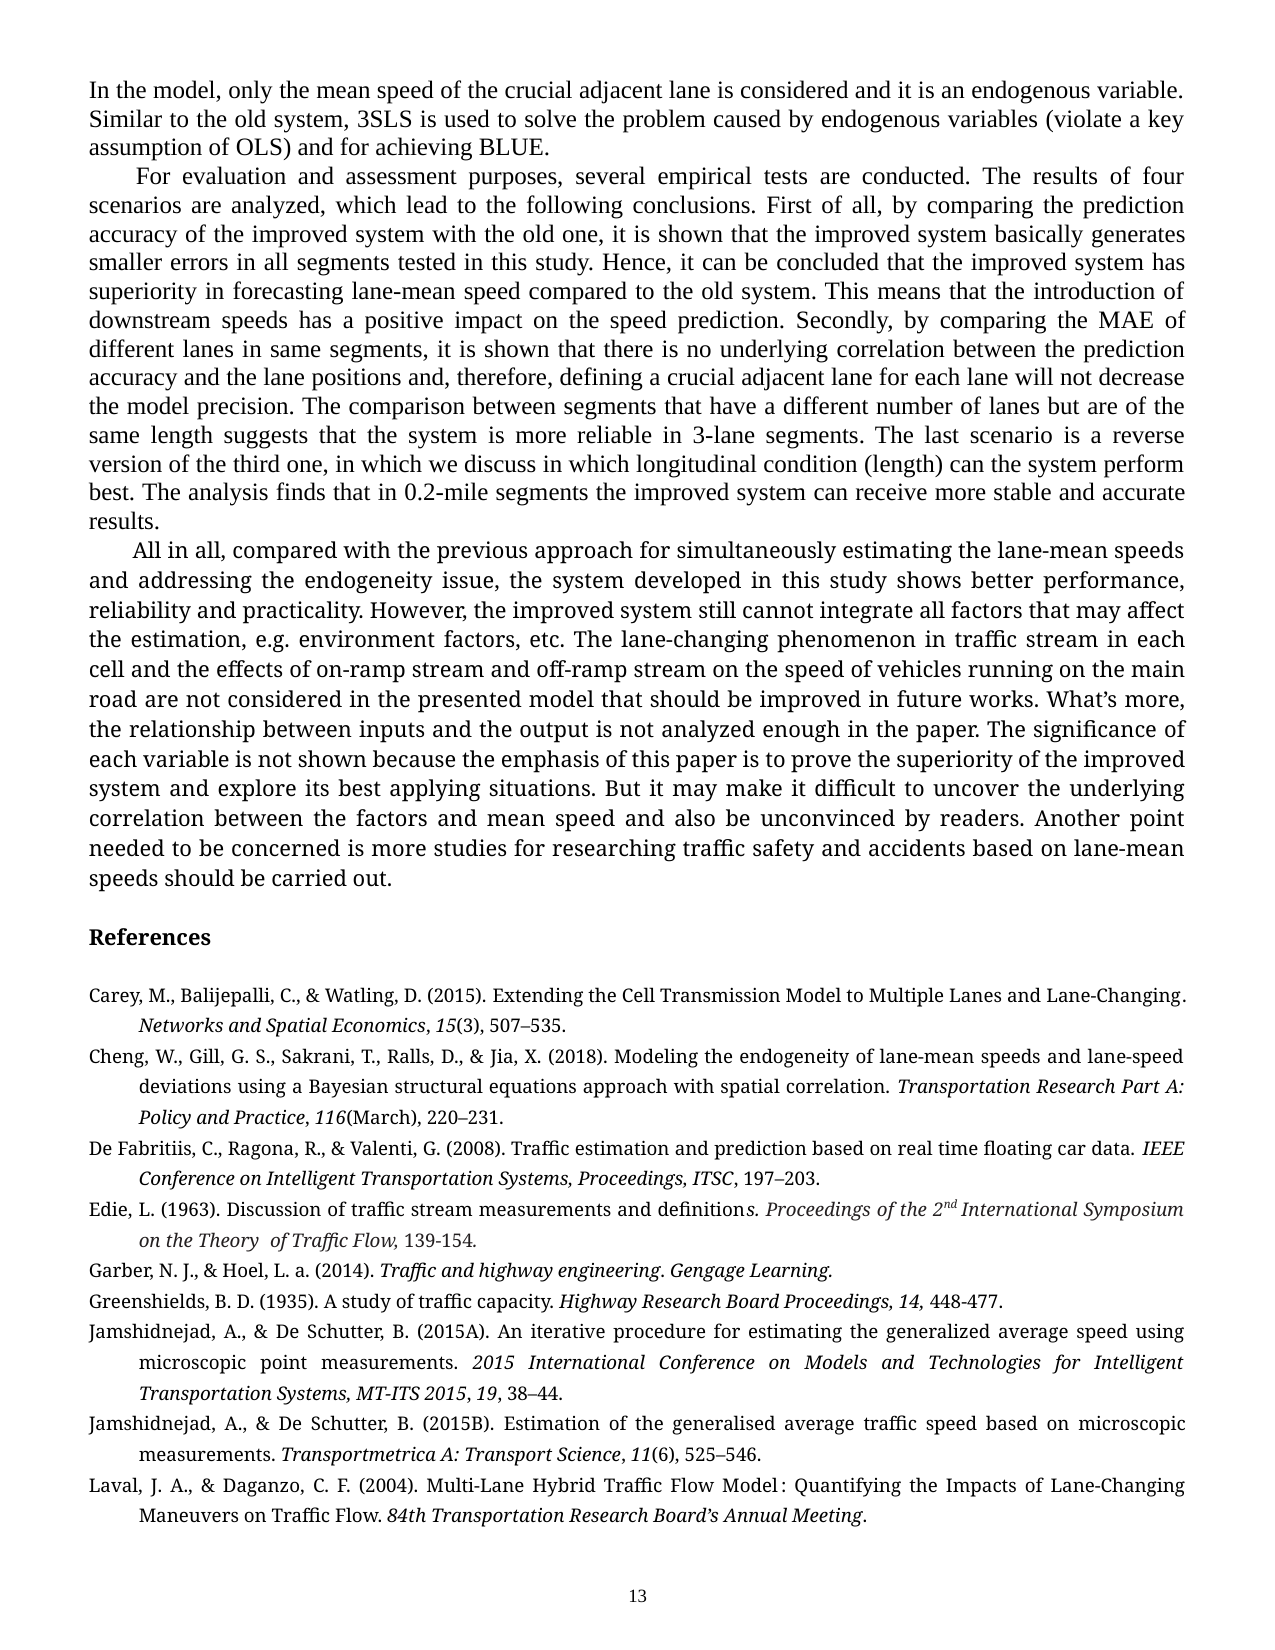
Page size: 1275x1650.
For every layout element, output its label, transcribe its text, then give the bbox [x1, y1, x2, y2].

text De Fabritiis, C., Ragona, R., & Valenti, G. (2008). Traffic estimation and prediction based on real time floating car data. IEEE Conference on Intelligent Transportation Systems, Proceedings, ITSC, 197–203. [88, 1135, 1186, 1191]
text Greenshields, B. D. (1935). A study of traffic capacity. Highway Research Board Proceedings, 14, 448-477. [88, 1288, 1186, 1314]
text Jamshidnejad, A., & De Schutter, B. (2015B). Estimation of the generalised average traffic speed based on microscopic measurements. Transportmetrica A: Transport Science, 11(6), 525–546. [88, 1411, 1186, 1467]
text Garber, N. J., & Hoel, L. a. (2014). Traffic and highway engineering. Gengage Learning. [88, 1257, 1186, 1283]
text Carey, M., Balijepalli, C., & Watling, D. (2015). Extending the Cell Transmission Model to Multiple Lanes and Lane-Changing. Networks and Spatial Economics, 15(3), 507–535. [88, 982, 1186, 1038]
text Laval, J. A., & Daganzo, C. F. (2004). Multi-Lane Hybrid Traffic Flow Model : Quantifying the Impacts of Lane-Changing Maneuvers on Traffic Flow. 84th Transportation Research Board’s Annual Meeting. [88, 1472, 1186, 1528]
text References [88, 922, 1186, 952]
text In the model, only the mean speed of the crucial adjacent lane is considered and it is an endogenous variable. Similar to the old system, 3SLS is used to solve the problem caused by endogenous variables (violate a key assumption of OLS) and for achieving BLUE. [88, 75, 1186, 161]
text Cheng, W., Gill, G. S., Sakrani, T., Ralls, D., & Jia, X. (2018). Modeling the endogeneity of lane-mean speeds and lane-speed deviations using a Bayesian structural equations approach with spatial correlation. Transportation Research Part A: Policy and Practice, 116(March), 220–231. [88, 1043, 1186, 1130]
text Edie, L. (1963). Discussion of traffic stream measurements and definitions. Proceedings of the 2nd International Symposium on the Theory of Traffic Flow, 139-154. [88, 1196, 1186, 1252]
text For evaluation and assessment purposes, several empirical tests are conducted. The results of four scenarios are analyzed, which lead to the following conclusions. First of all, by comparing the prediction accuracy of the improved system with the old one, it is shown that the improved system basically generates smaller errors in all segments tested in this study. Hence, it can be concluded that the improved system has superiority in forecasting lane-mean speed compared to the old system. This means that the introduction of downstream speeds has a positive impact on the speed prediction. Secondly, by comparing the MAE of different lanes in same segments, it is shown that there is no underlying correlation between the prediction accuracy and the lane positions and, therefore, defining a crucial adjacent lane for each lane will not decrease the model precision. The comparison between segments that have a different number of lanes but are of the same length suggests that the system is more reliable in 3-lane segments. The last scenario is a reverse version of the third one, in which we discuss in which longitudinal condition (length) can the system perform best. The analysis finds that in 0.2-mile segments the improved system can receive more stable and accurate results. [88, 161, 1186, 535]
text Jamshidnejad, A., & De Schutter, B. (2015A). An iterative procedure for estimating the generalized average speed using microscopic point measurements. 2015 International Conference on Models and Technologies for Intelligent Transportation Systems, MT-ITS 2015, 19, 38–44. [88, 1319, 1186, 1406]
text All in all, compared with the previous approach for simultaneously estimating the lane-mean speeds and addressing the endogeneity issue, the system developed in this study shows better performance, reliability and practicality. However, the improved system still cannot integrate all factors that may affect the estimation, e.g. environment factors, etc. The lane-changing phenomenon in traffic stream in each cell and the effects of on-ramp stream and off-ramp stream on the speed of vehicles running on the main road are not considered in the presented model that should be improved in future works. What’s more, the relationship between inputs and the output is not analyzed enough in the paper. The significance of each variable is not shown because the emphasis of this paper is to prove the superiority of the improved system and explore its best applying situations. But it may make it difficult to uncover the underlying correlation between the factors and mean speed and also be unconvinced by readers. Another point needed to be concerned is more studies for researching traffic safety and accidents based on lane-mean speeds should be carried out. [88, 535, 1186, 892]
